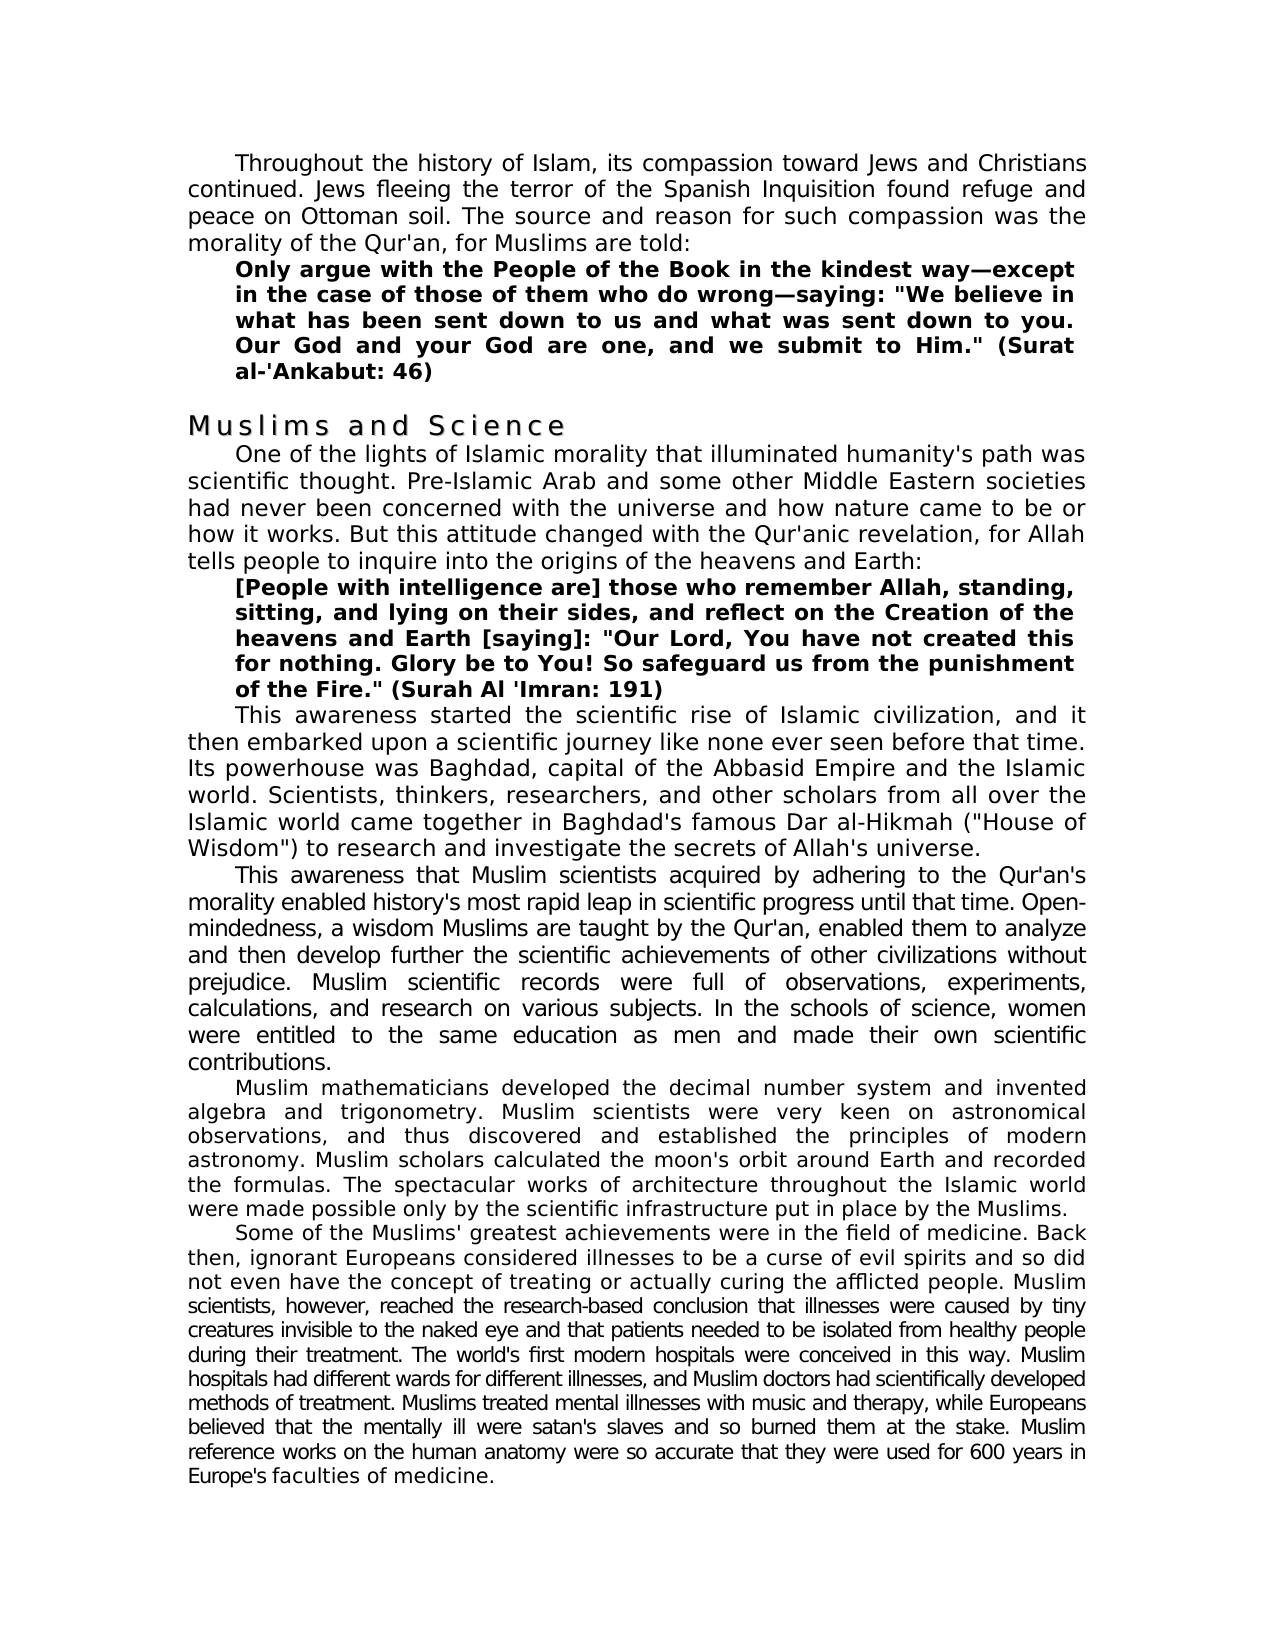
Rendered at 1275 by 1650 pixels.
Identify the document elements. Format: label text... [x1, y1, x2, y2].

text [People with intelligence are] those who remember Allah, standing, sitting, and lying on their sides, and reflect on the Creation of the heavens and Earth [saying]: "Our Lord, You have not created this for nothing. Glory be to You! So safeguard us from the punishment of the Fire." (Surah Al 'Imran: 191) [235, 575, 1076, 702]
text One of the lights of Islamic morality that illuminated humanity's path was scientific thought. Pre-Islamic Arab and some other Middle Eastern societies had never been concerned with the universe and how nature came to be or how it works. But this attitude changed with the Qur'anic revelation, for Allah tells people to inquire into the origins of the heavens and Earth: [187, 441, 1087, 575]
text Muslim mathematicians developed the decimal number system and invented algebra and trigonometry. Muslim scientists were very keen on astronomical observations, and thus discovered and established the principles of modern astronomy. Muslim scholars calculated the moon's orbit around Earth and recorded the formulas. The spectacular works of architecture throughout the Islamic world were made possible only by the scientific infrastructure put in place by the Muslims. [187, 1076, 1087, 1221]
text Only argue with the People of the Book in the kindest way—except in the case of those of them who do wrong—saying: "We believe in what has been sent down to us and what was sent down to you. Our God and your God are one, and we submit to Him." (Surat al-'Ankabut: 46) [235, 257, 1076, 384]
text Some of the Muslims' greatest achievements were in the field of medicine. Back then, ignorant Europeans considered illnesses to be a curse of evil spirits and so did not even have the concept of treating or actually curing the afflicted people. Muslim scientists, however, reached the research-based conclusion that illnesses were caused by tiny creatures invisible to the naked eye and that patients needed to be isolated from healthy people during their treatment. The world's first modern hospitals were conceived in this way. Muslim hospitals had different wards for different illnesses, and Muslim doctors had scientifically developed methods of treatment. Muslims treated mental illnesses with music and therapy, while Europeans believed that the mentally ill were satan's slaves and so burned them at the stake. Muslim reference works on the human anatomy were so accurate that they were used for 600 years in Europe's faculties of medicine. [187, 1221, 1087, 1488]
text This awareness that Muslim scientists acquired by adhering to the Qur'an's morality enabled history's most rapid leap in scientific progress until that time. Open-mindedness, a wisdom Muslims are taught by the Qur'an, enabled them to analyze and then develop further the scientific achievements of other civilizations without prejudice. Muslim scientific records were full of observations, experiments, calculations, and research on various subjects. In the schools of science, women were entitled to the same education as men and made their own scientific contributions. [187, 862, 1087, 1076]
text Throughout the history of Islam, its compassion toward Jews and Christians continued. Jews fleeing the terror of the Spanish Inquisition found refuge and peace on Ottoman soil. The source and reason for such compassion was the morality of the Qur'an, for Muslims are told: [187, 150, 1087, 257]
text This awareness started the scientific rise of Islamic civilization, and it then embarked upon a scientific journey like none ever seen before that time. Its powerhouse was Baghdad, capital of the Abbasid Empire and the Islamic world. Scientists, thinkers, researchers, and other scholars from all over the Islamic world came together in Baghdad's famous Dar al-Hikmah ("House of Wisdom") to research and investigate the secrets of Allah's universe. [187, 702, 1087, 862]
text Muslims and Science [187, 410, 1087, 441]
